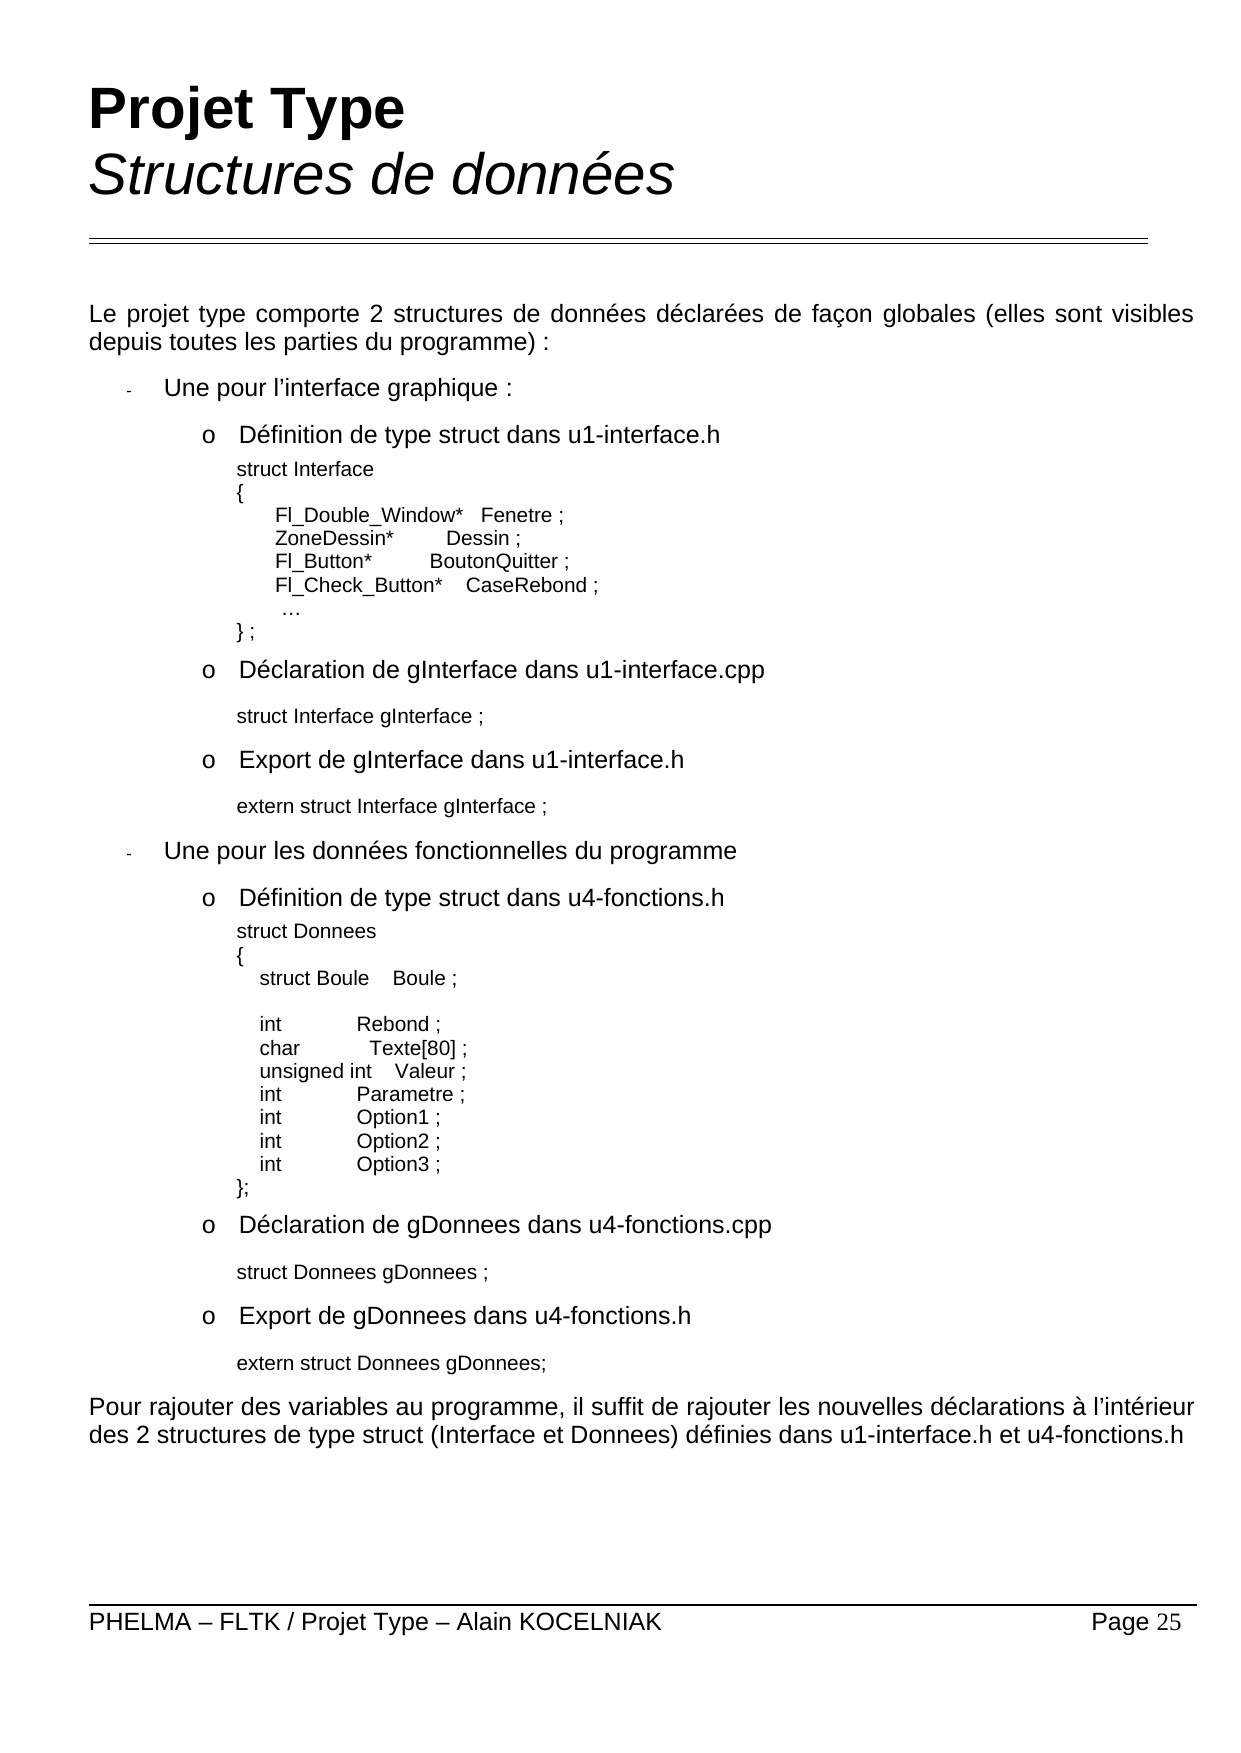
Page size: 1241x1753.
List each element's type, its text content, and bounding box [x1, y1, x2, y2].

text struct Boule Boule ; [162, 967, 1197, 990]
text Pour rajouter des variables au programme, il suffit de rajouter les nouvelles déclarations à l’intérieur des 2 structures de type struct (Interface et Donnees) définies dans u1-interface.h et u4-fonctions.h [89, 1393, 1197, 1449]
list Export de gInterface dans u1-interface.h [201, 746, 1197, 776]
text int Parametre ; [162, 1083, 1197, 1106]
text }; [162, 1176, 1197, 1199]
text { [162, 480, 1197, 503]
text { [162, 943, 1197, 967]
text struct Donnees [162, 920, 1197, 943]
text ZoneDessin* Dessin ; [201, 527, 1197, 550]
list Déclaration de gDonnees dans u4-fonctions.cpp [201, 1211, 1197, 1241]
text extern struct Donnees gDonnees; [201, 1351, 1197, 1374]
text struct Interface gInterface ; [201, 704, 1197, 727]
list Définition de type struct dans u1-interface.h [201, 421, 1197, 451]
text } ; [162, 620, 1197, 643]
text int Rebond ; [162, 1013, 1197, 1036]
text char Texte[80] ; [162, 1036, 1197, 1059]
text extern struct Interface gInterface ; [201, 795, 1197, 818]
subtitle [89, 239, 1148, 243]
subtitle Projet Type Structures de données [89, 76, 1148, 238]
list Une pour les données fonctionnelles du programme [126, 837, 1197, 865]
text unsigned int Valeur ; [162, 1059, 1197, 1083]
list Une pour l’interface graphique : [126, 374, 1197, 402]
text Le projet type comporte 2 structures de données déclarées de façon globales (elles sont visibles depuis toutes les parties du programme) : [89, 299, 1197, 355]
text Fl_Double_Window* Fenetre ; [201, 503, 1197, 527]
text struct Interface [162, 457, 1197, 480]
text int Option2 ; [162, 1129, 1197, 1152]
text … [236, 596, 1197, 620]
list Définition de type struct dans u4-fonctions.h [201, 884, 1197, 914]
text Fl_Check_Button* CaseRebond ; [236, 573, 1197, 596]
text int Option1 ; [162, 1106, 1197, 1129]
list Déclaration de gInterface dans u1-interface.cpp [201, 655, 1197, 686]
text Fl_Button* BoutonQuitter ; [236, 550, 1197, 573]
text int Option3 ; [162, 1152, 1197, 1176]
list Export de gDonnees dans u4-fonctions.h [201, 1302, 1197, 1332]
text struct Donnees gDonnees ; [201, 1260, 1197, 1283]
